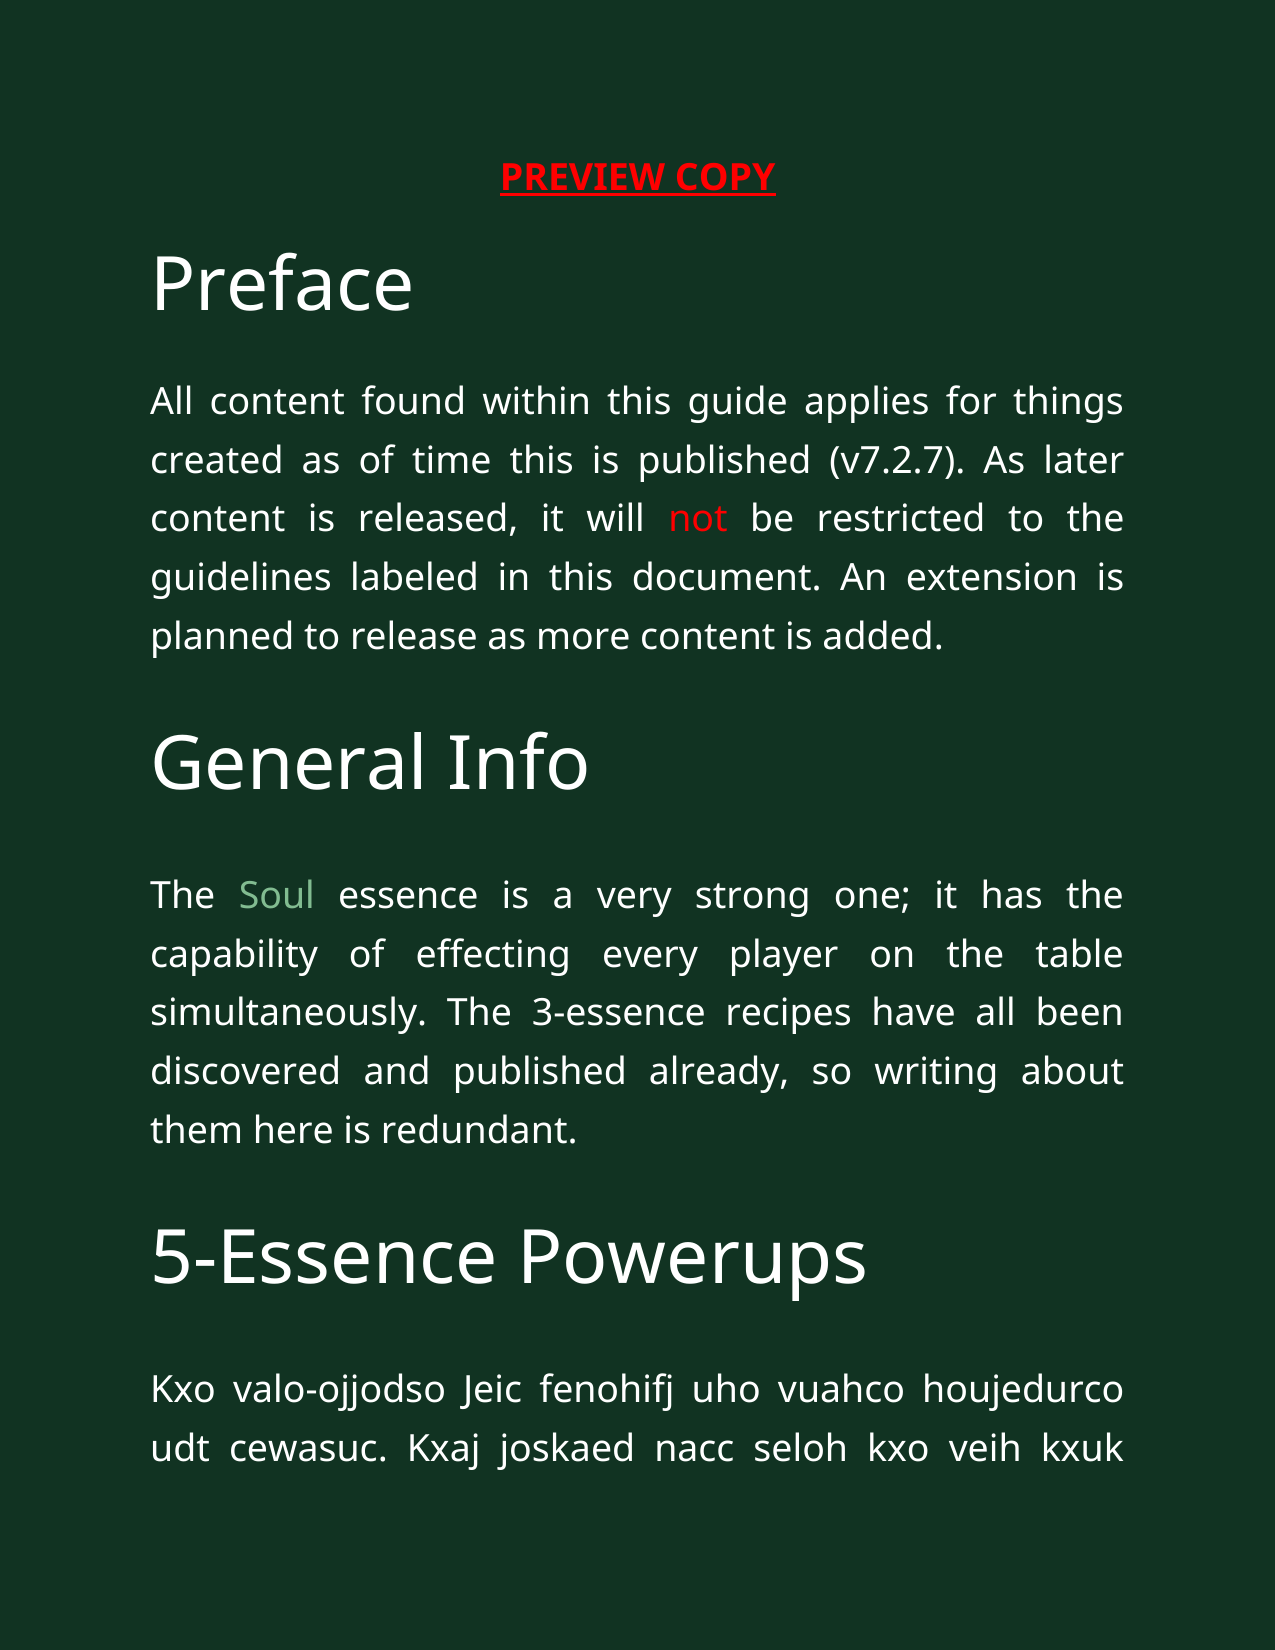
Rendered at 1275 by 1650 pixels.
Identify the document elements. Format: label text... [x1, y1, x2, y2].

subtitle General Info [150, 709, 1125, 811]
text Kxo valo-ojjodso Jeic fenohifj uho vuahco houjedurco udt cewasuc. Kxaj joskaed nacc seloh kxo veih kxuk [150, 1362, 1125, 1472]
subtitle 5-Essence Powerups [150, 1203, 1125, 1306]
subtitle Preface [150, 231, 1125, 333]
text All content found within this guide applies for things created as of time this is published (v7.2.7). As later content is released, it will not be restricted to the guidelines labeled in this document. An extension is planned to release as more content is added. [150, 374, 1125, 660]
text The Soul essence is a very strong one; it has the capability of effecting every player on the table simultaneously. The 3-essence recipes have all been discovered and published already, so writing about them here is redundant. [150, 868, 1125, 1154]
